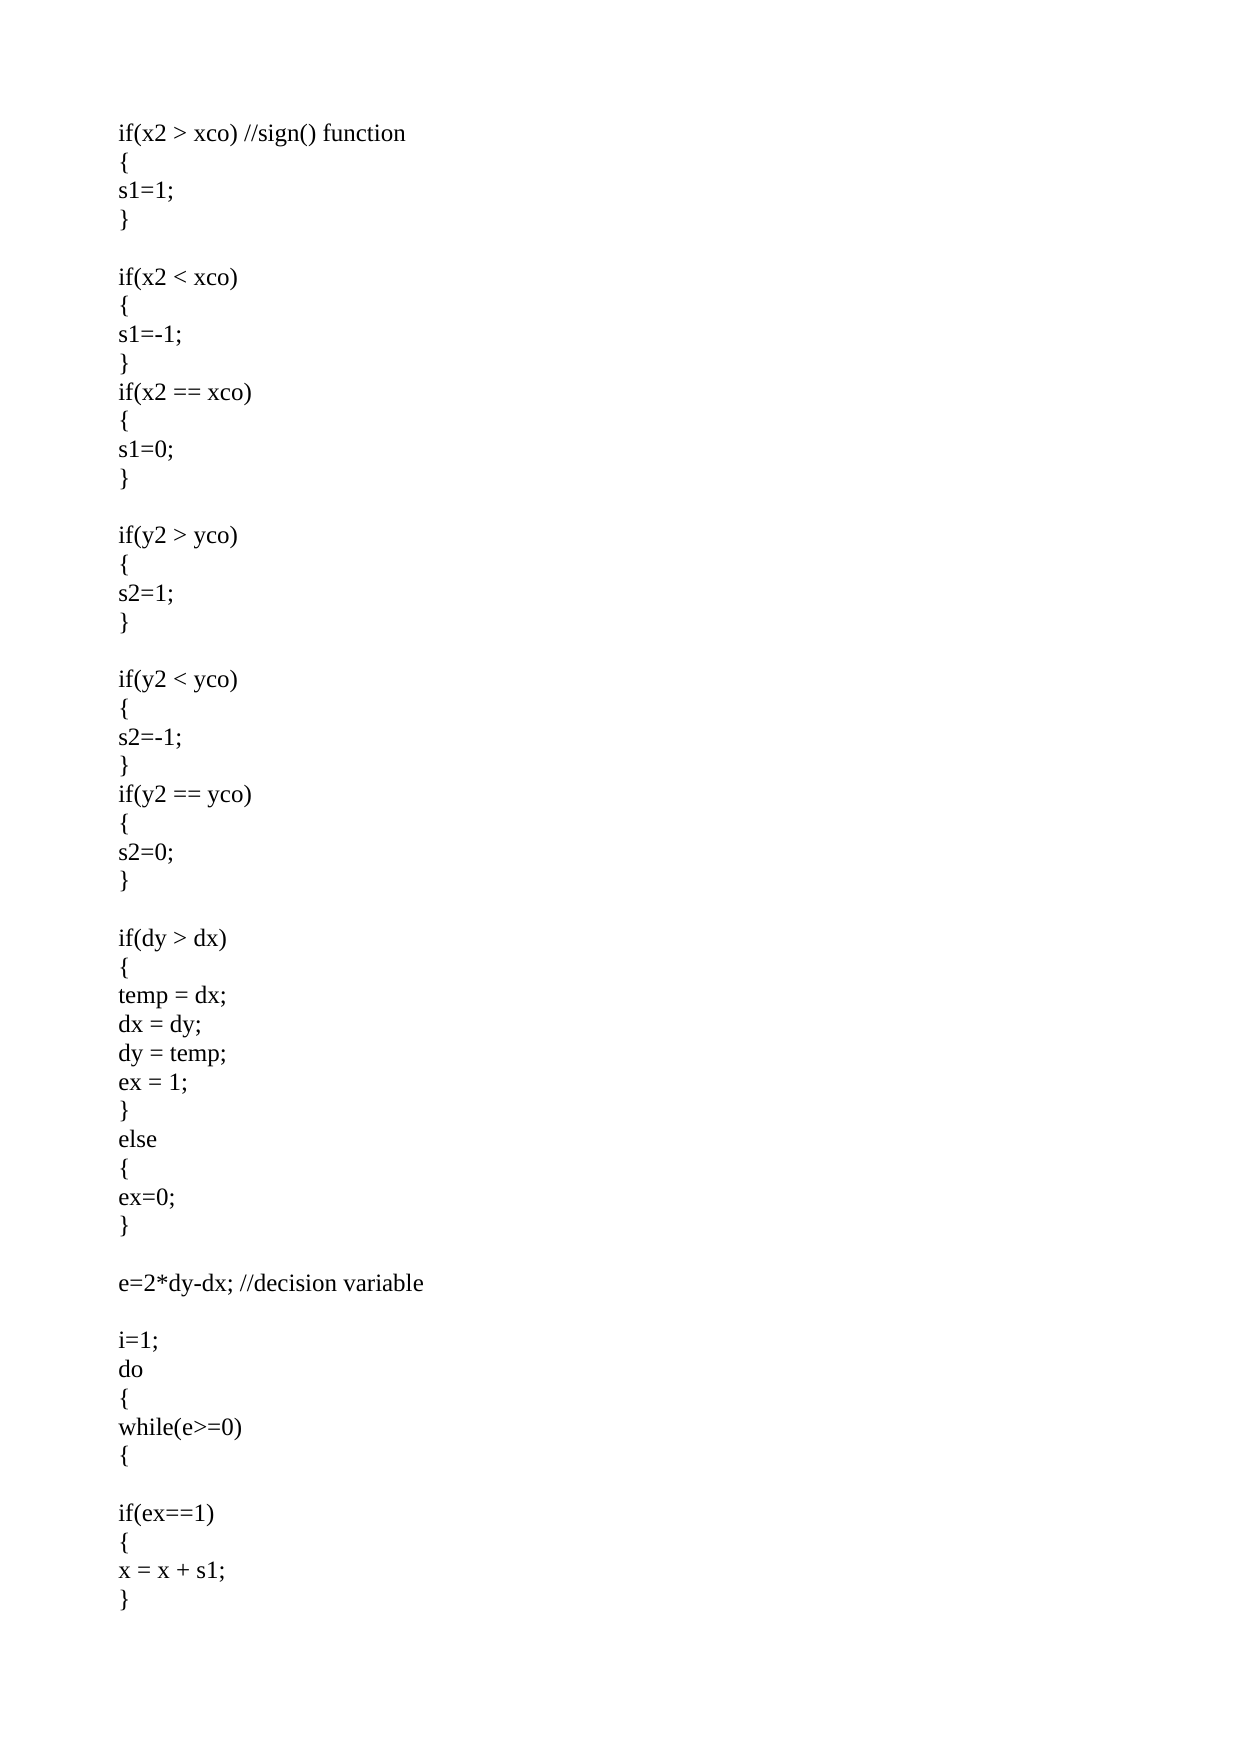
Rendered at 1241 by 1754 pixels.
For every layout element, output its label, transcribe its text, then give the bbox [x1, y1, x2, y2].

text } [118, 1096, 1122, 1124]
text ex = 1; [118, 1067, 1122, 1096]
text } [118, 463, 1122, 492]
text { [118, 1153, 1122, 1182]
text while(e>=0) [118, 1412, 1122, 1441]
text if(y2 > yco) [118, 521, 1122, 549]
text s2=-1; [118, 722, 1122, 751]
text if(x2 < xco) [118, 262, 1122, 291]
text e=2*dy-dx; //decision variable [118, 1268, 1122, 1297]
text } [118, 1211, 1122, 1239]
text else [118, 1124, 1122, 1153]
text dx = dy; [118, 1009, 1122, 1038]
text if(x2 > xco) //sign() function [118, 118, 1122, 147]
text if(y2 < yco) [118, 664, 1122, 693]
text } [118, 348, 1122, 377]
text { [118, 693, 1122, 722]
text { [118, 1383, 1122, 1412]
text s1=1; [118, 176, 1122, 204]
text if(x2 == xco) [118, 377, 1122, 406]
text s2=1; [118, 578, 1122, 607]
text ex=0; [118, 1182, 1122, 1211]
text } [118, 866, 1122, 894]
text } [118, 1584, 1122, 1613]
text { [118, 1527, 1122, 1556]
text { [118, 808, 1122, 837]
text { [118, 406, 1122, 434]
text s1=-1; [118, 319, 1122, 348]
text { [118, 549, 1122, 578]
text { [118, 147, 1122, 176]
text { [118, 952, 1122, 981]
text dy = temp; [118, 1038, 1122, 1067]
text if(dy > dx) [118, 923, 1122, 952]
text { [118, 1441, 1122, 1469]
text do [118, 1354, 1122, 1383]
text if(ex==1) [118, 1498, 1122, 1527]
text } [118, 751, 1122, 779]
text s1=0; [118, 434, 1122, 463]
text if(y2 == yco) [118, 779, 1122, 808]
text s2=0; [118, 837, 1122, 866]
text temp = dx; [118, 981, 1122, 1009]
text x = x + s1; [118, 1556, 1122, 1584]
text { [118, 291, 1122, 319]
text i=1; [118, 1326, 1122, 1354]
text } [118, 607, 1122, 636]
text } [118, 204, 1122, 233]
